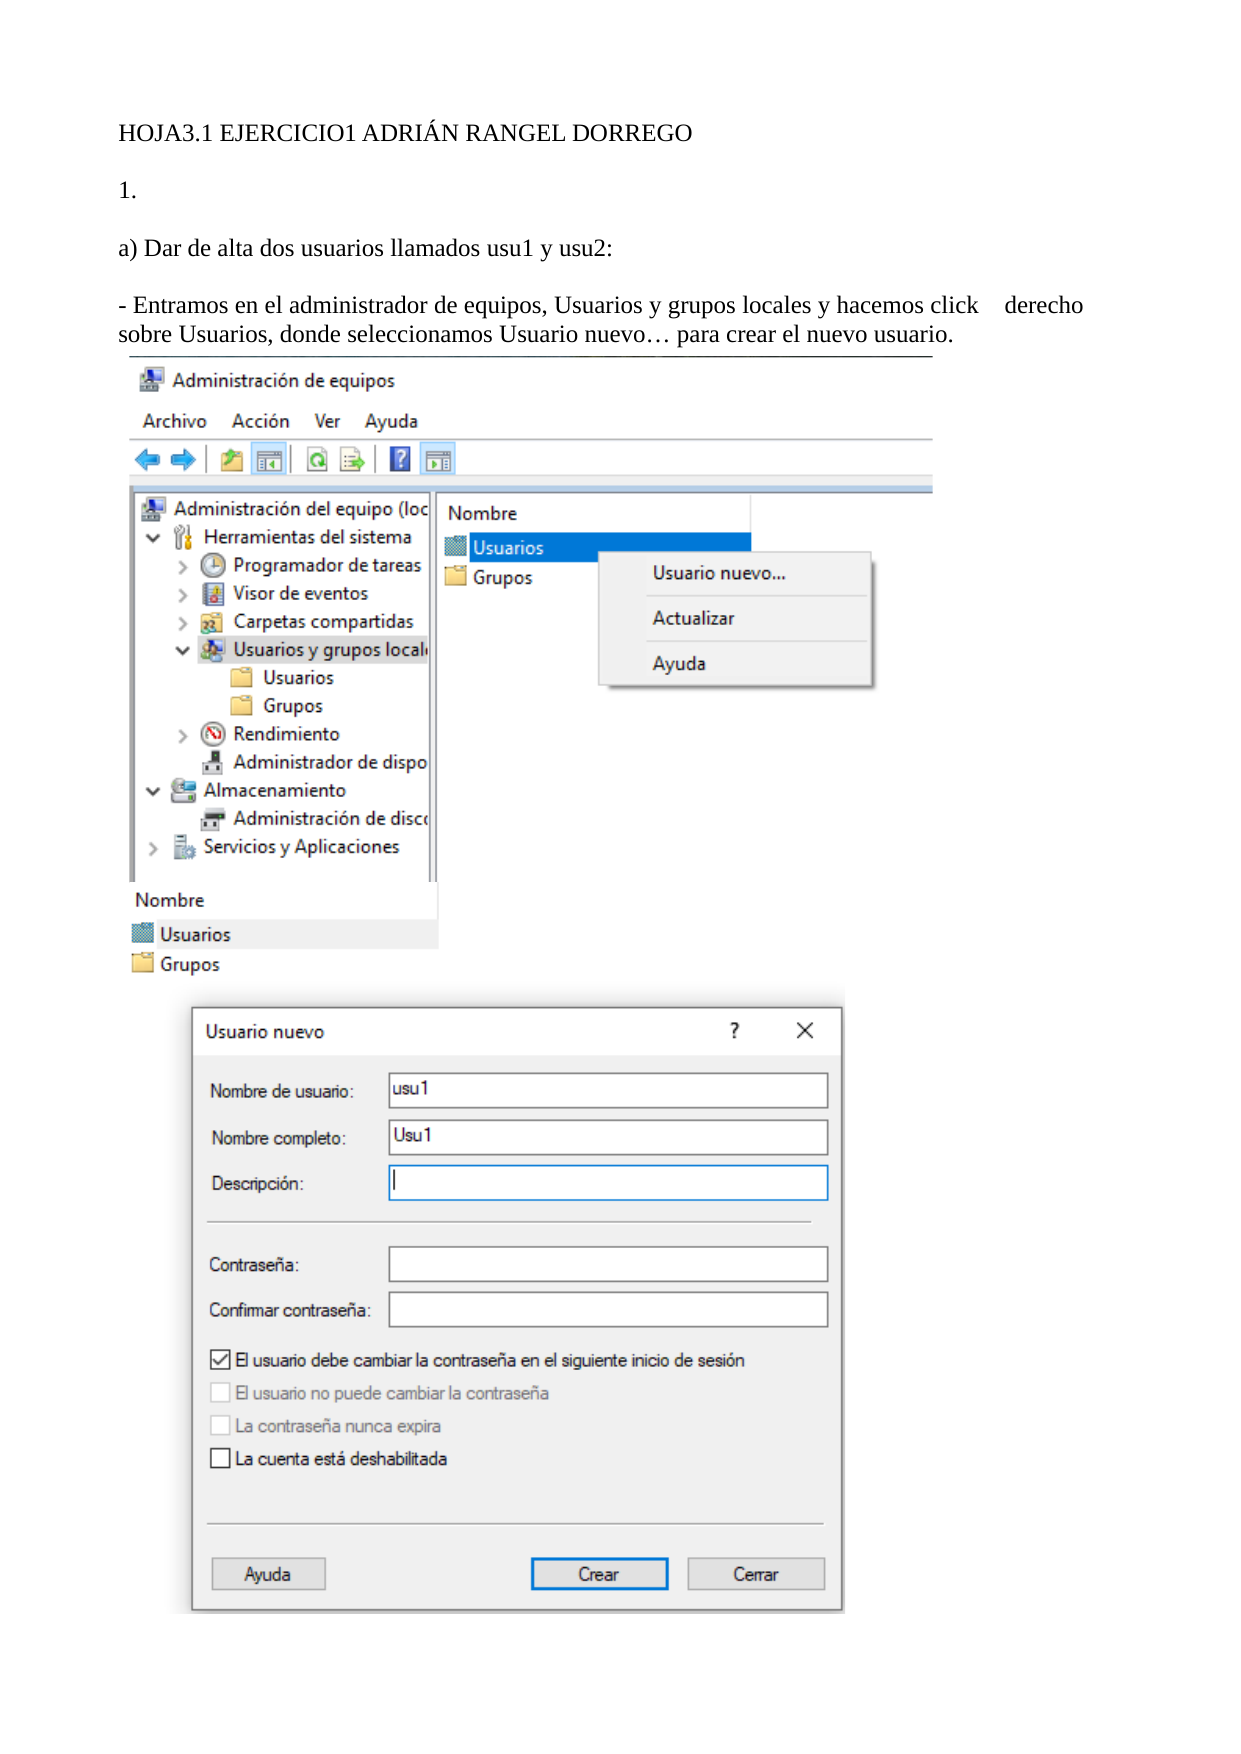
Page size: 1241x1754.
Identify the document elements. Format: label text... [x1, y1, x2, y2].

picture [129, 356, 933, 1614]
text HOJA3.1 EJERCICIO1 ADRIÁN RANGEL DORREGO [118, 118, 1122, 147]
text - Entramos en el administrador de equipos, Usuarios y grupos locales y hacemos click derecho sobre Usuarios, donde seleccionamos Usuario nuevo… para crear el nuevo usuario. [118, 291, 1122, 348]
text a) Dar de alta dos usuarios llamados usu1 y usu2: [118, 233, 1122, 262]
text 1. [118, 176, 1122, 204]
